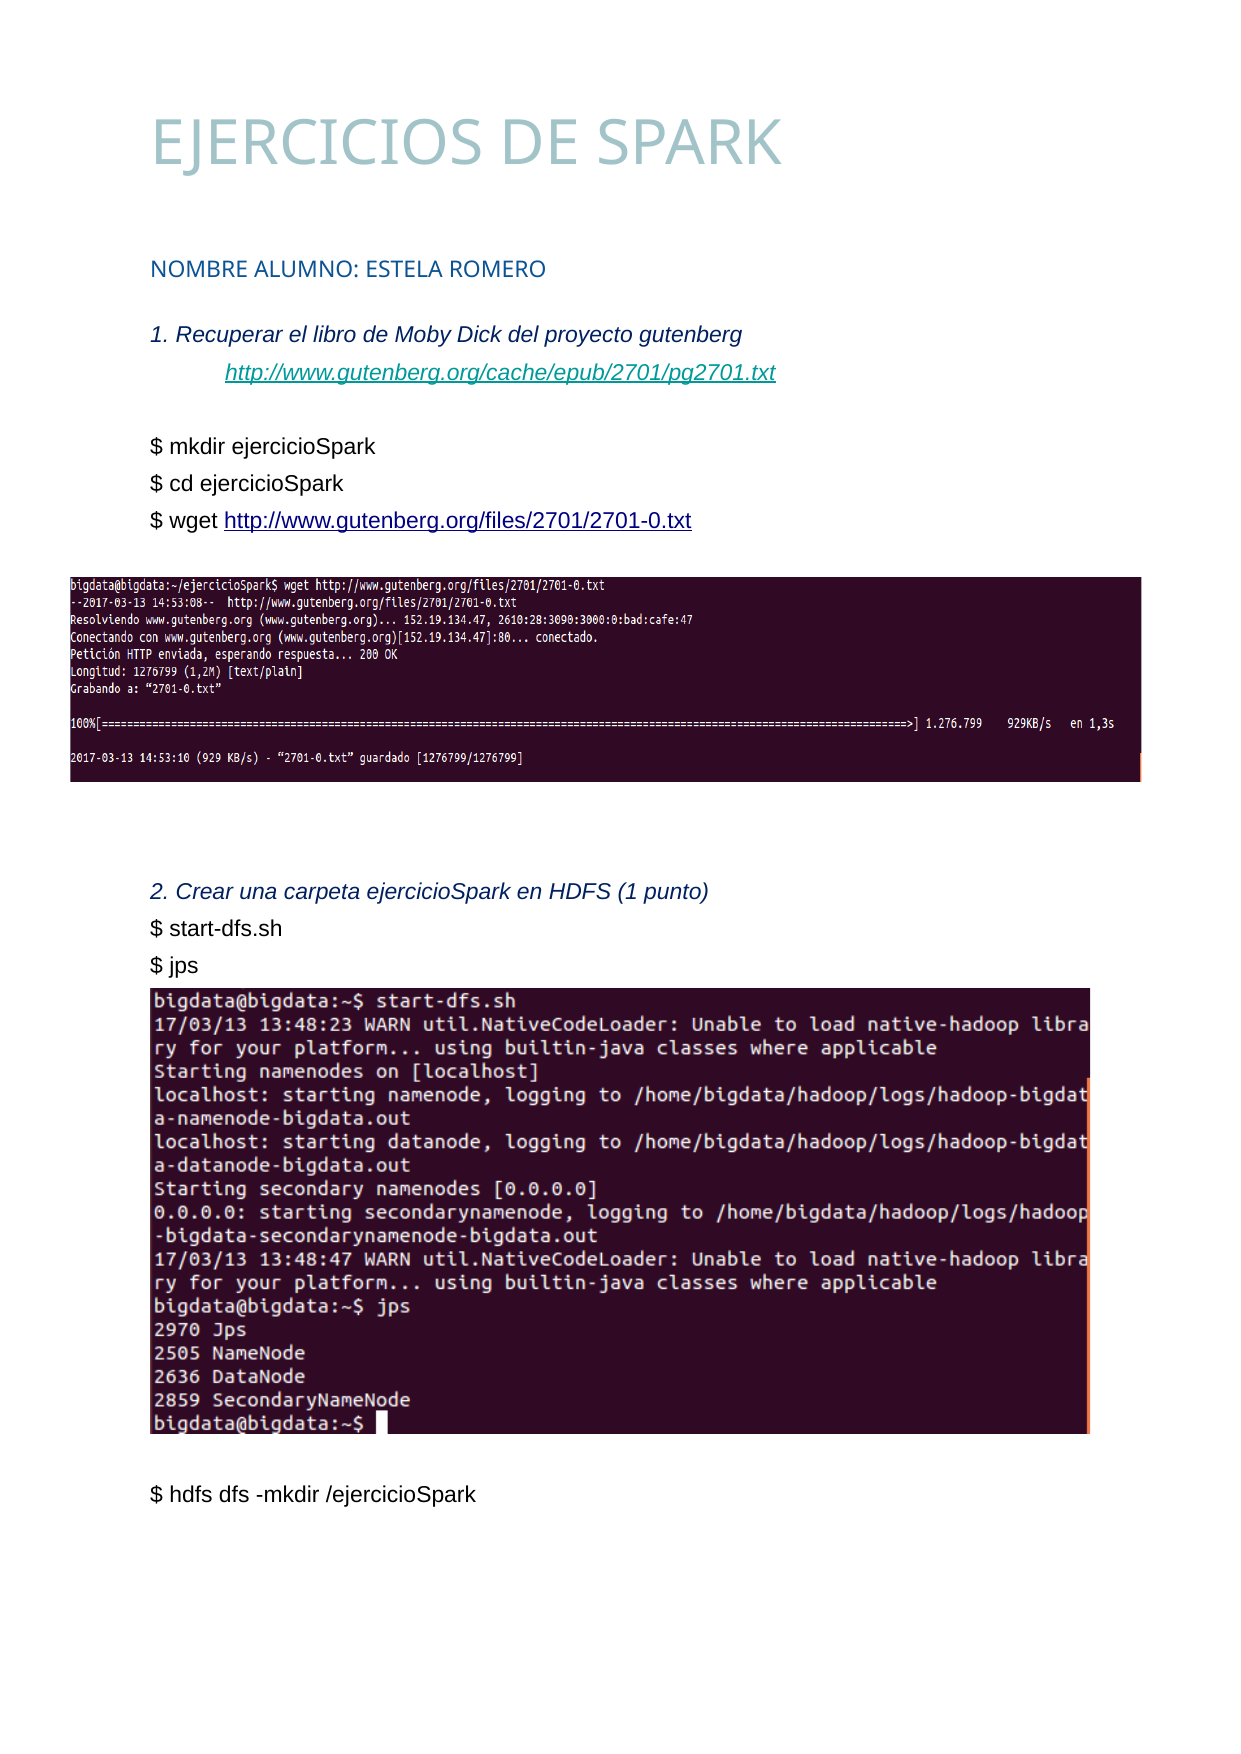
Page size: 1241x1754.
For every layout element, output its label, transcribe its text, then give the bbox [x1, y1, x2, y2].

text EJERCICIOS DE SPARK [150, 98, 1090, 183]
text 2. Crear una carpeta ejercicioSpark en HDFS (1 punto) [150, 878, 1090, 904]
text $ cd ejercicioSpark [150, 470, 1090, 496]
text $ hdfs dfs -mkdir /ejercicioSpark [150, 1481, 1090, 1507]
text $ jps [150, 952, 1090, 978]
text $ wget http://www.gutenberg.org/files/2701/2701-0.txt [150, 507, 1090, 533]
text $ start-dfs.sh [150, 915, 1090, 941]
text $ mkdir ejercicioSpark [150, 433, 1090, 459]
text http://www.gutenberg.org/cache/epub/2701/pg2701.txt [225, 358, 1090, 385]
text 1. Recuperar el libro de Moby Dick del proyecto gutenberg [150, 321, 1090, 348]
text NOMBRE ALUMNO: ESTELA ROMERO [150, 253, 1090, 284]
